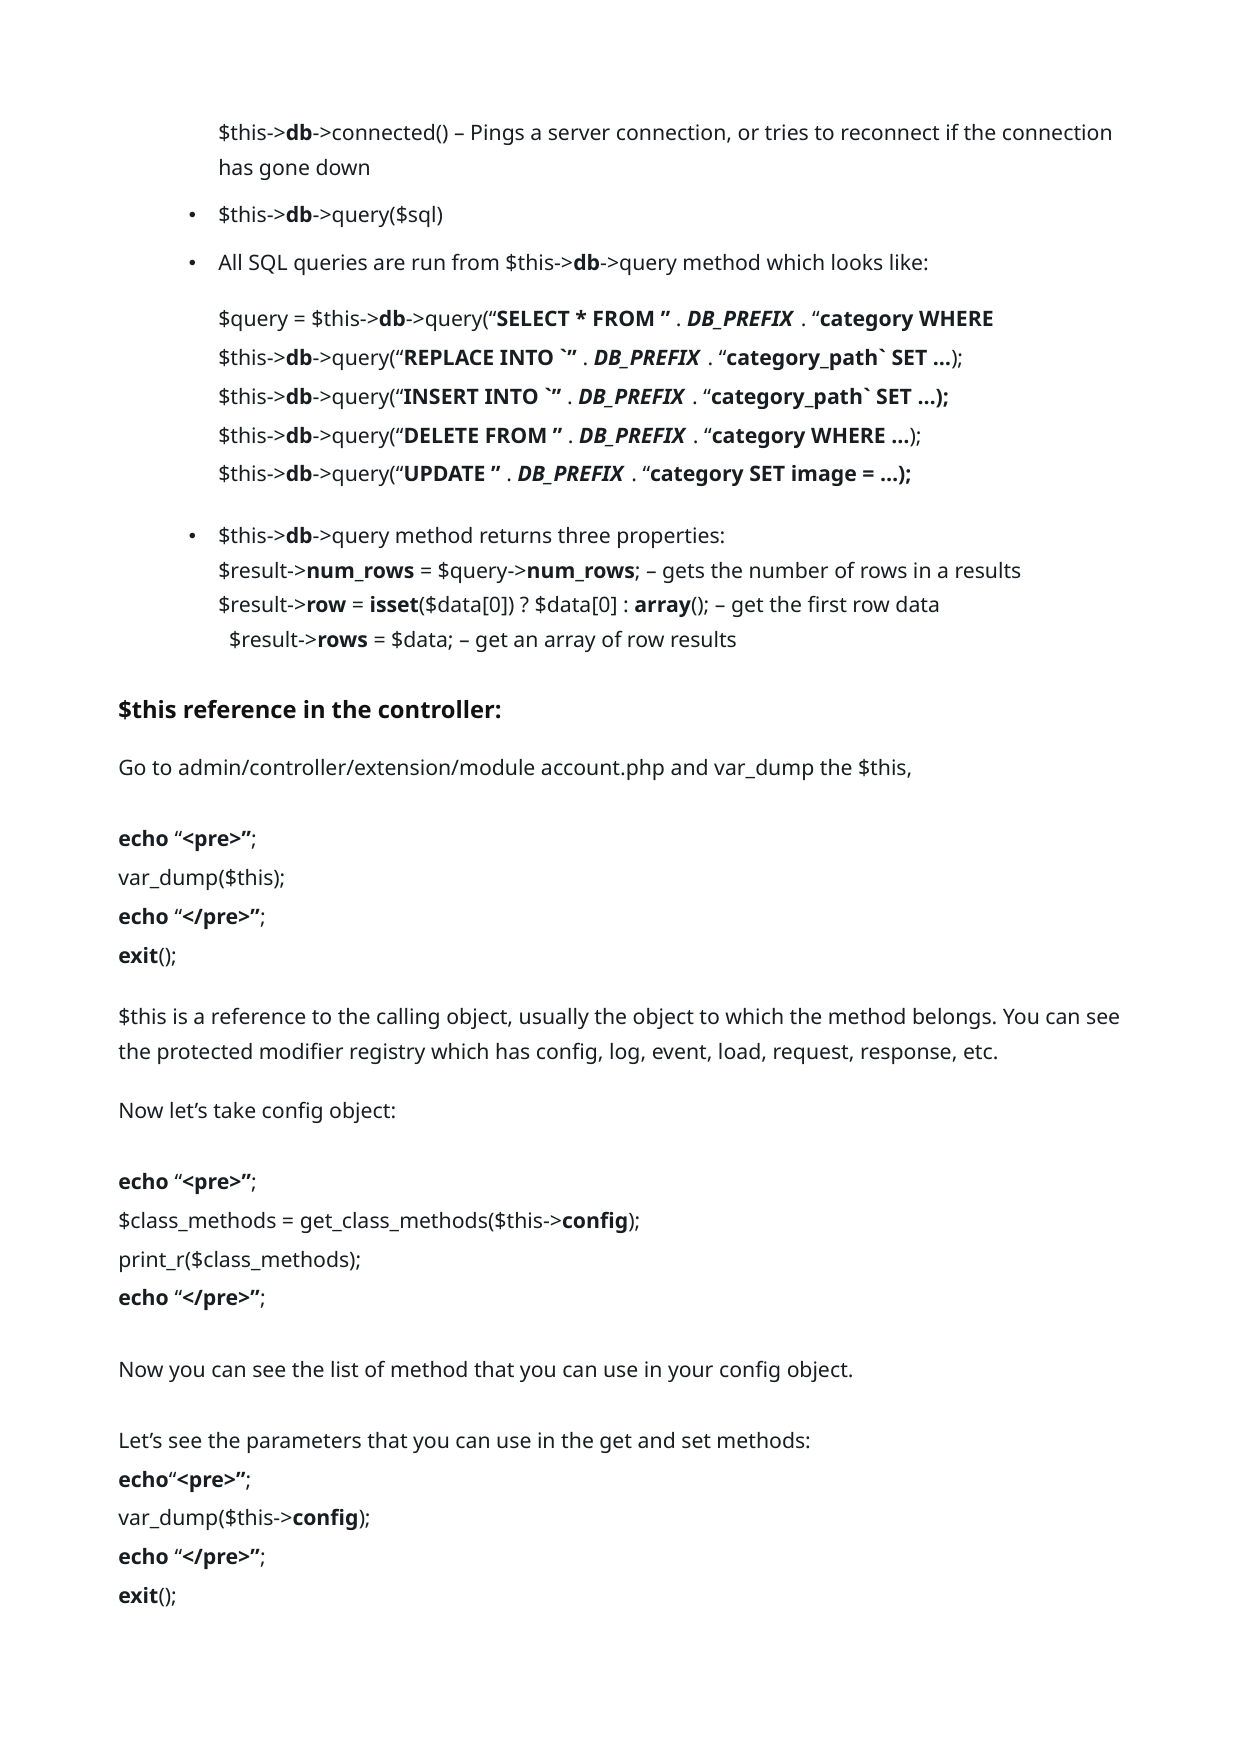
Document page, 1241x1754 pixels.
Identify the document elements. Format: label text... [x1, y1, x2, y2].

text Now you can see the list of method that you can use in your config object. [118, 1344, 1122, 1383]
list $this->db->query method returns three properties: $result->num_rows = $query->num_rows; – gets the number of rows in a results $result->row = isset($data[0]) ? $data[0] : array(); – get the first row data $result->rows = $data; – get an array of row results [188, 521, 1122, 654]
text echo “<pre>”; var_dump($this); echo “</pre>”; exit(); [118, 814, 1122, 969]
list $query = $this->db->query(“SELECT * FROM ” . DB_PREFIX . “category WHERE $this->db->query(“REPLACE INTO `” . DB_PREFIX . “category_path` SET …); $this->db->query(“INSERT INTO `” . DB_PREFIX . “category_path` SET …); $this->db->query(“DELETE FROM ” . DB_PREFIX . “category WHERE …); $this->db->query(“UPDATE ” . DB_PREFIX . “category SET image = …); [188, 294, 1122, 488]
subtitle $this reference in the controller: [118, 689, 1122, 726]
list All SQL queries are run from $this->db->query method which looks like: [188, 247, 1122, 276]
text Let’s see the parameters that you can use in the get and set methods: echo“<pre>”; var_dump($this->config); echo “</pre>”; exit(); [118, 1416, 1122, 1609]
text $this is a reference to the calling object, usually the object to which the method belongs. You can see the protected modifier registry which has config, log, event, load, request, response, etc. [118, 1002, 1122, 1066]
list $this->db->connected() – Pings a server connection, or tries to reconnect if the connection has gone down [188, 118, 1122, 182]
list $this->db->query($sql) [188, 200, 1122, 229]
text echo “<pre>”; $class_methods = get_class_methods($this->config); print_r($class_methods); echo “</pre>”; [118, 1157, 1122, 1312]
text Go to admin/controller/extension/module account.php and var_dump the $this, [118, 743, 1122, 782]
text Now let’s take config object: [118, 1086, 1122, 1124]
